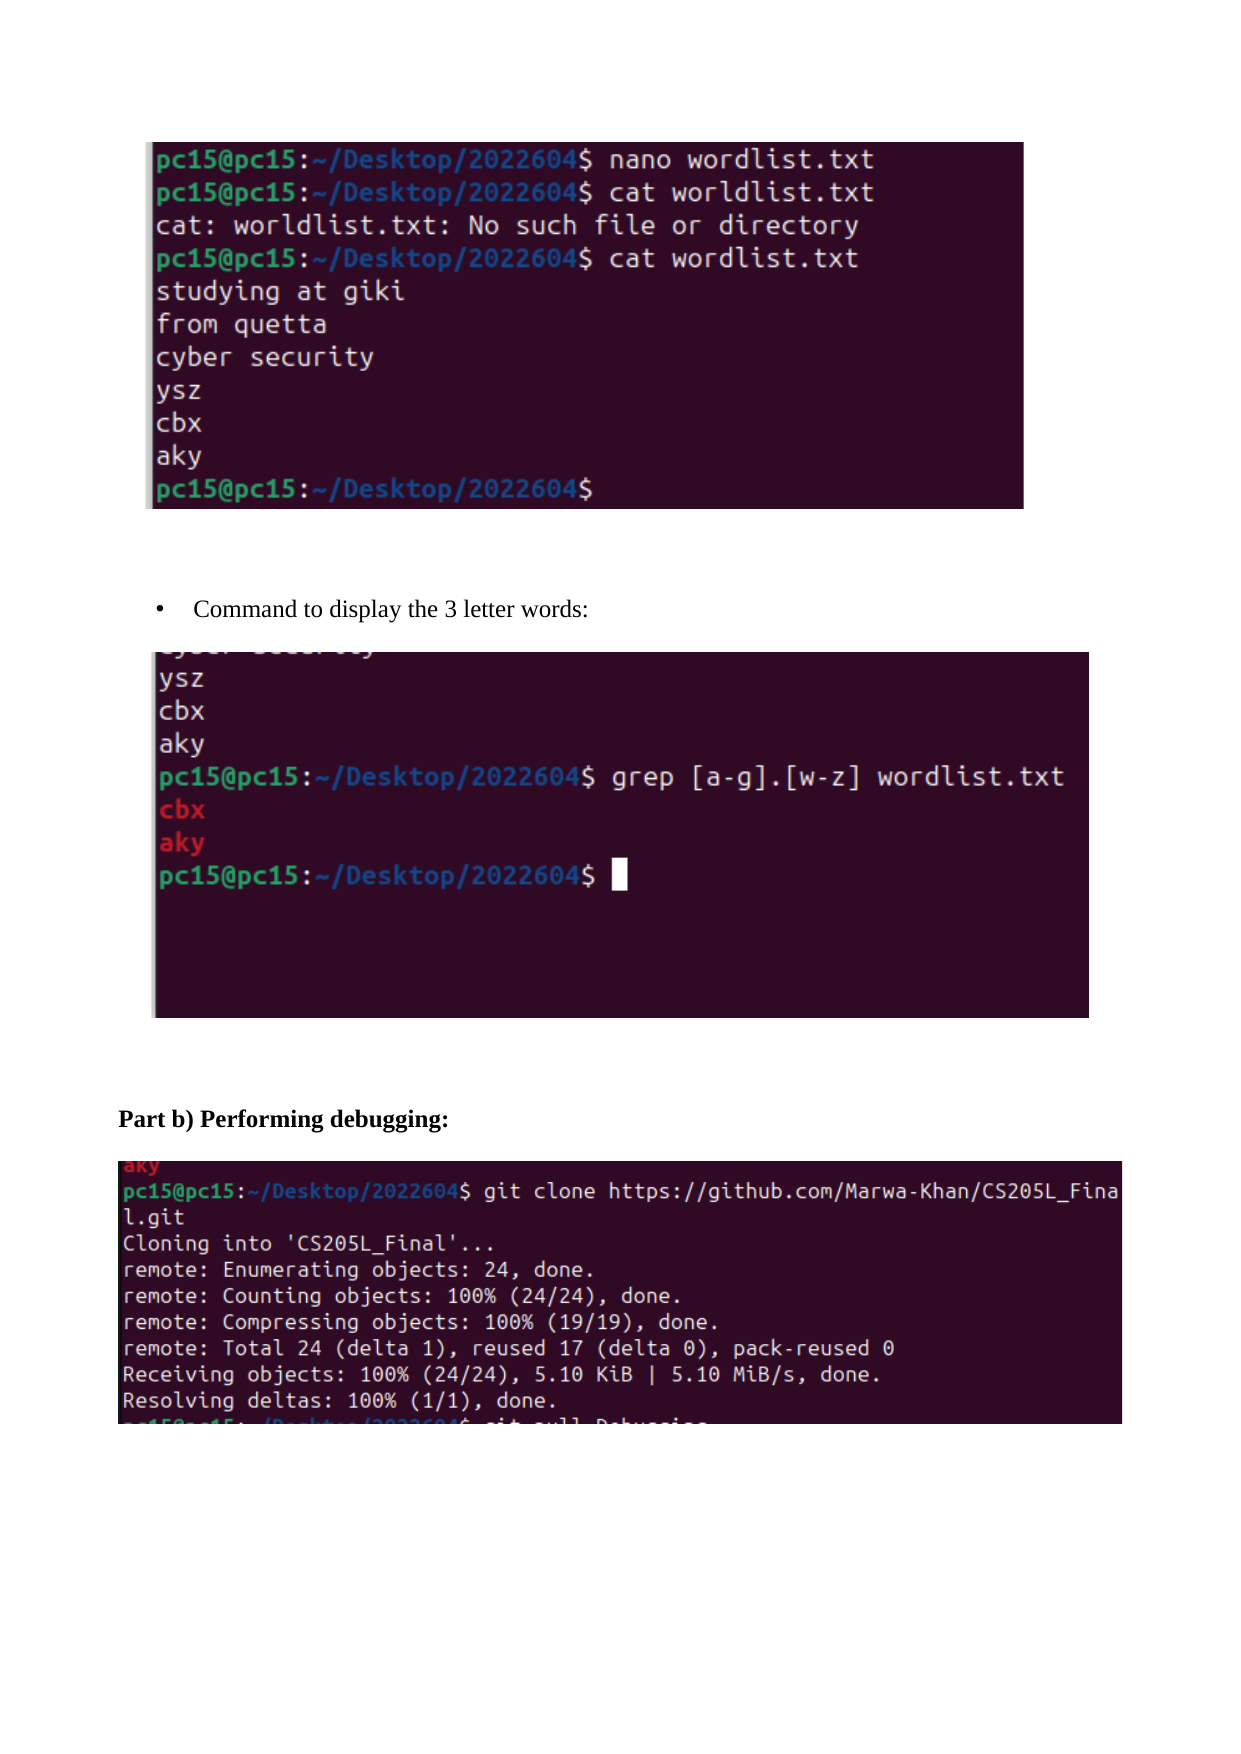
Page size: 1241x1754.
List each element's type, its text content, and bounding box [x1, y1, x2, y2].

text Part b) Performing debugging: [118, 1104, 1122, 1133]
picture [151, 652, 1089, 1018]
list Command to display the 3 letter words: [156, 594, 1122, 623]
picture [118, 1161, 1123, 1424]
picture [145, 142, 1024, 509]
